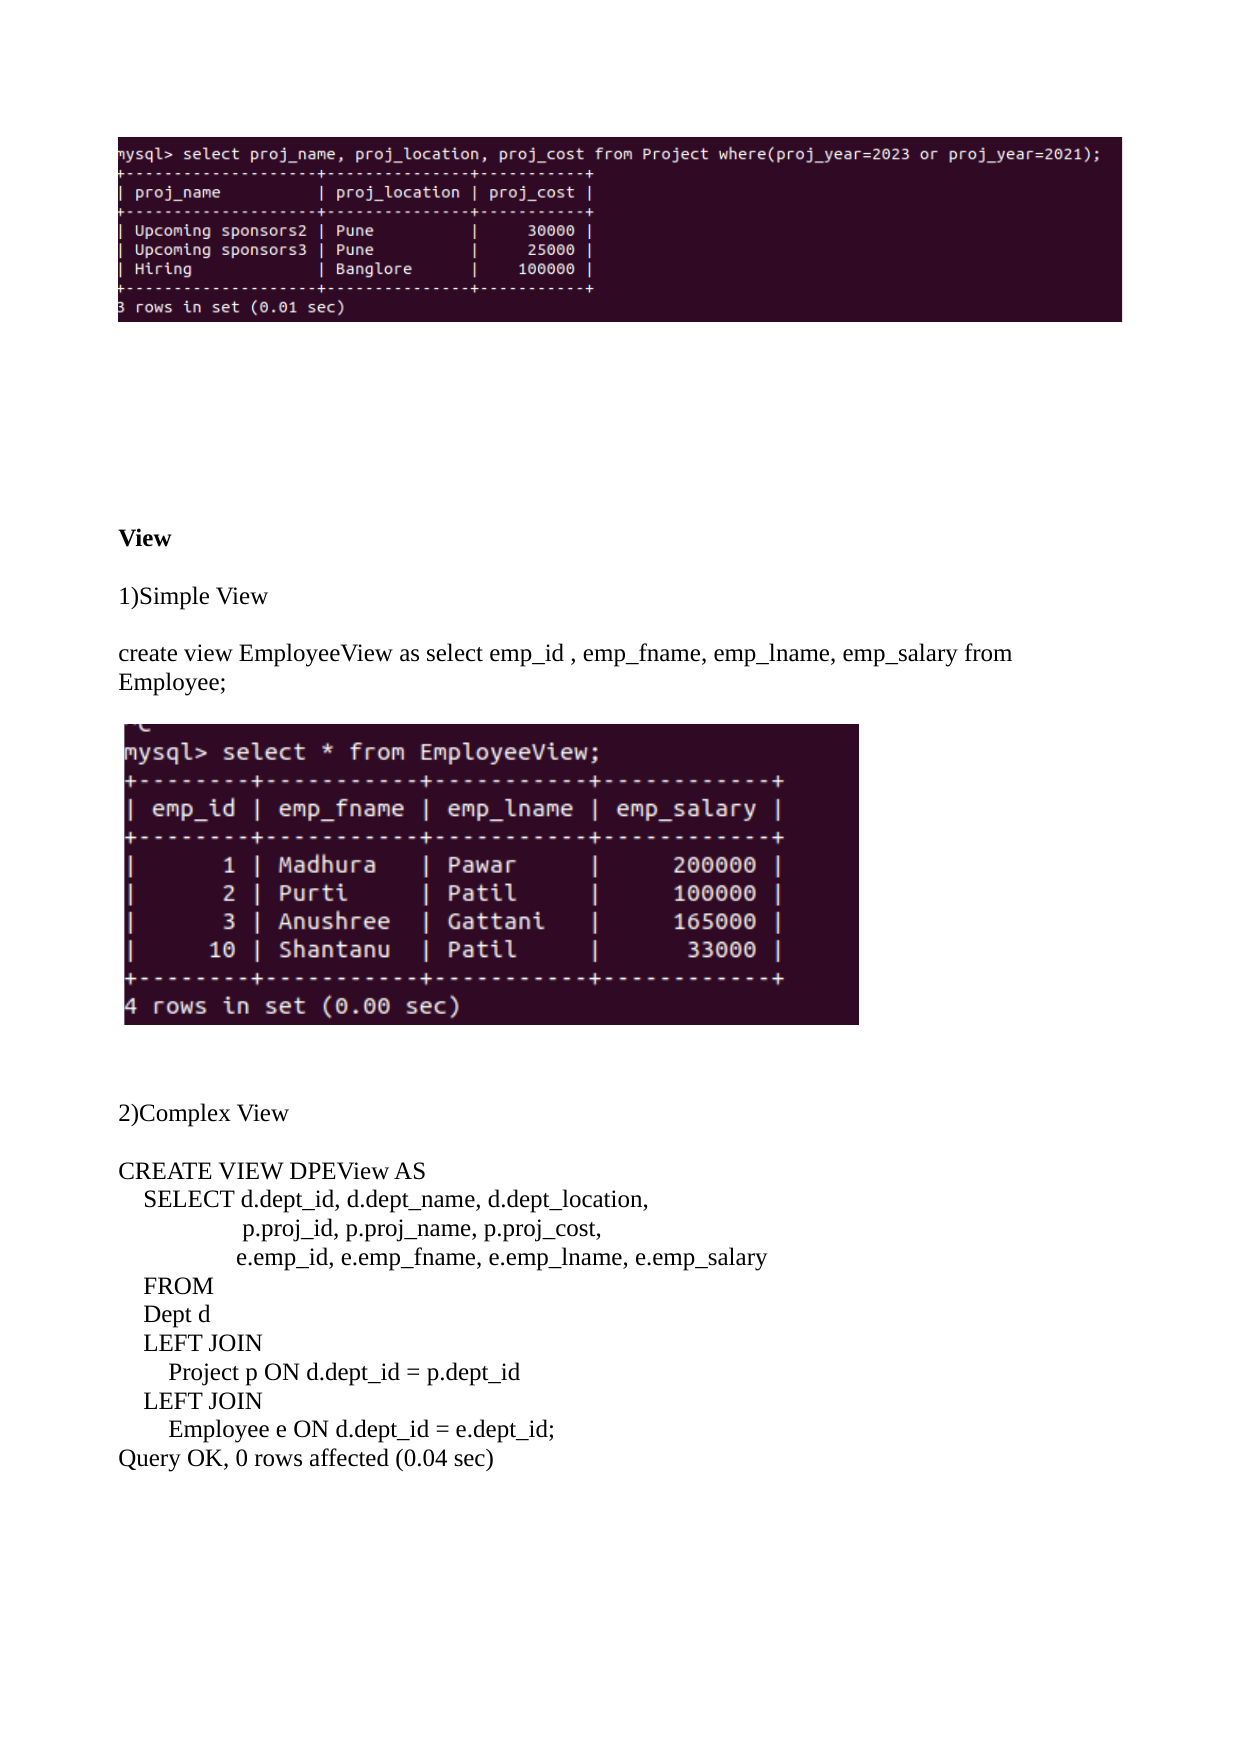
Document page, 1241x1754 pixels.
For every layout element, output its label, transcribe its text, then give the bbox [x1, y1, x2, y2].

text Employee e ON d.dept_id = e.dept_id; [118, 1414, 1122, 1443]
text 2)Complex View [118, 1098, 1122, 1127]
text SELECT d.dept_id, d.dept_name, d.dept_location, [118, 1184, 1122, 1213]
text create view EmployeeView as select emp_id , emp_fname, emp_lname, emp_salary from Employee; [118, 638, 1122, 696]
text LEFT JOIN [118, 1328, 1122, 1357]
text CREATE VIEW DPEView AS [118, 1156, 1122, 1184]
text p.proj_id, p.proj_name, p.proj_cost,­ [118, 1213, 1122, 1242]
text View [118, 523, 1122, 552]
text LEFT JOIN [118, 1386, 1122, 1414]
text Dept d [118, 1299, 1122, 1328]
text Project p ON d.dept_id = p.dept_id [118, 1357, 1122, 1386]
text 1)Simple View [118, 581, 1122, 609]
text e.emp_id, e.emp_fname, e.emp_lname, e.emp_salary [118, 1242, 1122, 1271]
text Query OK, 0 rows affected (0.04 sec) [118, 1443, 1122, 1472]
text FROM [118, 1271, 1122, 1299]
